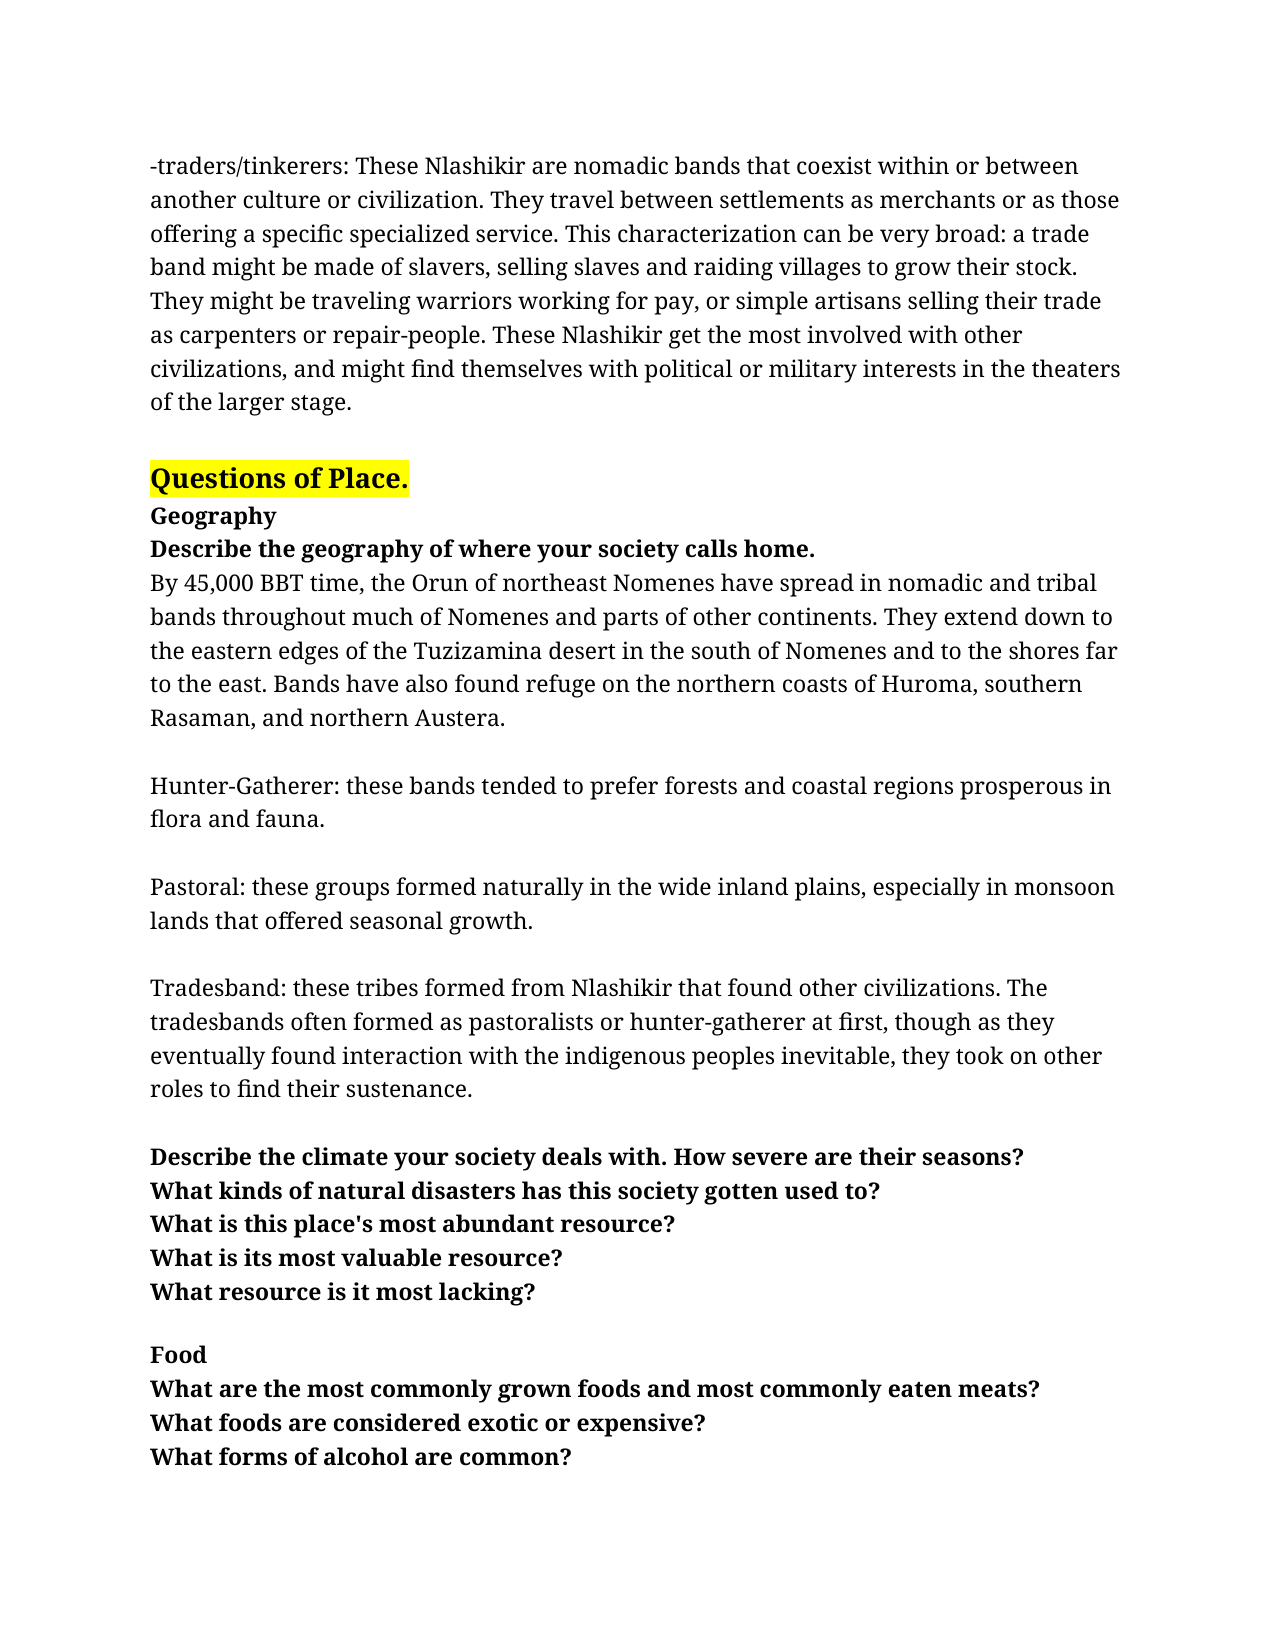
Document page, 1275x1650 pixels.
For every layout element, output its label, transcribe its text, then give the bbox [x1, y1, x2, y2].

text Questions of Place. [150, 460, 1125, 497]
text Hunter-Gatherer: these bands tended to prefer forests and coastal regions prosperous in flora and fauna. [150, 769, 1125, 834]
text -traders/tinkerers: These Nlashikir are nomadic bands that coexist within or between another culture or civilization. They travel between settlements as merchants or as those offering a specific specialized service. This characterization can be very broad: a trade band might be made of slavers, selling slaves and raiding villages to grow their stock. They might be traveling warriors working for pay, or simple artisans selling their trade as carpenters or repair-people. These Nlashikir get the most involved with other civilizations, and might find themselves with political or military interests in the theaters of the larger stage. [150, 150, 1125, 417]
text Describe the climate your society deals with. How severe are their seasons? [150, 1141, 1125, 1172]
text Food [150, 1339, 1125, 1371]
text Describe the geography of where your society calls home. [150, 533, 1125, 564]
text Tradesband: these tribes formed from Nlashikir that found other civilizations. The tradesbands often formed as pastoralists or hunter-gatherer at first, though as they eventually found interaction with the indigenous peoples inevitable, they took on other roles to find their sustenance. [150, 972, 1125, 1104]
text What kinds of natural disasters has this society gotten used to? What is this place's most abundant resource? What is its most valuable resource? What resource is it most lacking? [150, 1174, 1125, 1337]
text Geography [150, 499, 1125, 531]
text By 45,000 BBT time, the Orun of northeast Nomenes have spread in nomadic and tribal bands throughout much of Nomenes and parts of other continents. They extend down to the eastern edges of the Tuzizamina desert in the south of Nomenes and to the shores far to the east. Bands have also found refuge on the northern coasts of Huroma, southern Rasaman, and northern Austera. [150, 567, 1125, 733]
text Pastoral: these groups formed naturally in the wide inland plains, especially in monsoon lands that offered seasonal growth. [150, 871, 1125, 936]
text What are the most commonly grown foods and most commonly eaten meats? What foods are considered exotic or expensive? What forms of alcohol are common? [150, 1373, 1125, 1472]
